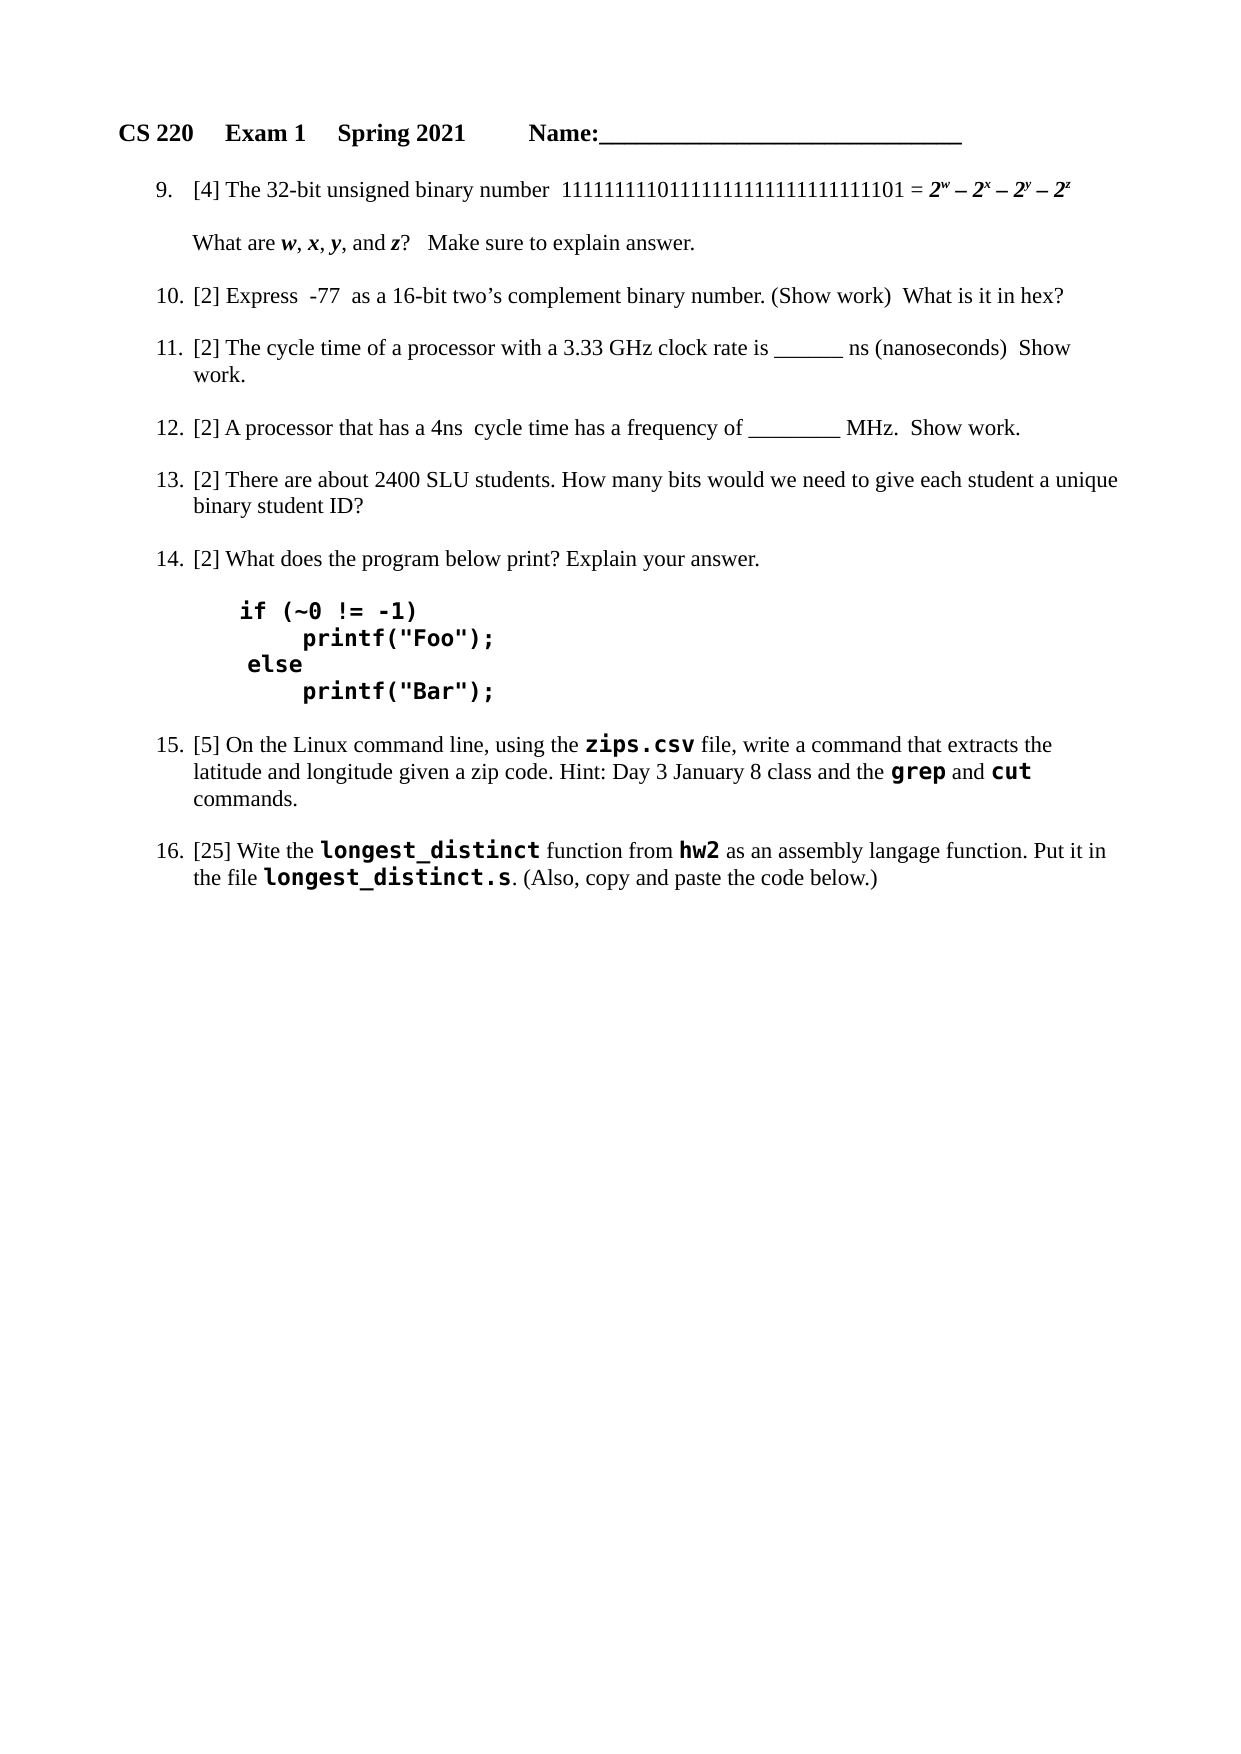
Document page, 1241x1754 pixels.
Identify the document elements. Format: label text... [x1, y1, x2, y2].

list [2] There are about 2400 SLU students. How many bits would we need to give each student a unique binary student ID? [156, 466, 1122, 519]
text printf("Bar"); [192, 678, 1122, 705]
text else [192, 651, 1122, 678]
text if (~0 != -1) [192, 598, 1122, 625]
list [25] Wite the longest_distinct function from hw2 as an assembly langage function. Put it in the file longest_distinct.s. (Also, copy and paste the code below.) [156, 837, 1122, 891]
list [4] The 32-bit unsigned binary number 11111111101111111111111111111101 = 2w – 2x – 2y – 2z [156, 176, 1122, 203]
text printf("Foo"); [192, 625, 1122, 651]
list [2] What does the program below print? Explain your answer. [156, 545, 1122, 572]
text What are w, x, y, and z? Make sure to explain answer. [118, 229, 1122, 255]
list [2] The cycle time of a processor with a 3.33 GHz clock rate is ______ ns (nanoseconds) Show work. [156, 334, 1122, 387]
list [2] A processor that has a 4ns cycle time has a frequency of ________ MHz. Show work. [156, 413, 1122, 440]
list [5] On the Linux command line, using the zips.csv file, write a command that extracts the latitude and longitude given a zip code. Hint: Day 3 January 8 class and the grep and cut commands. [156, 731, 1122, 811]
list [2] Express -77 as a 16-bit two’s complement binary number. (Show work) What is it in hex? [156, 282, 1122, 308]
